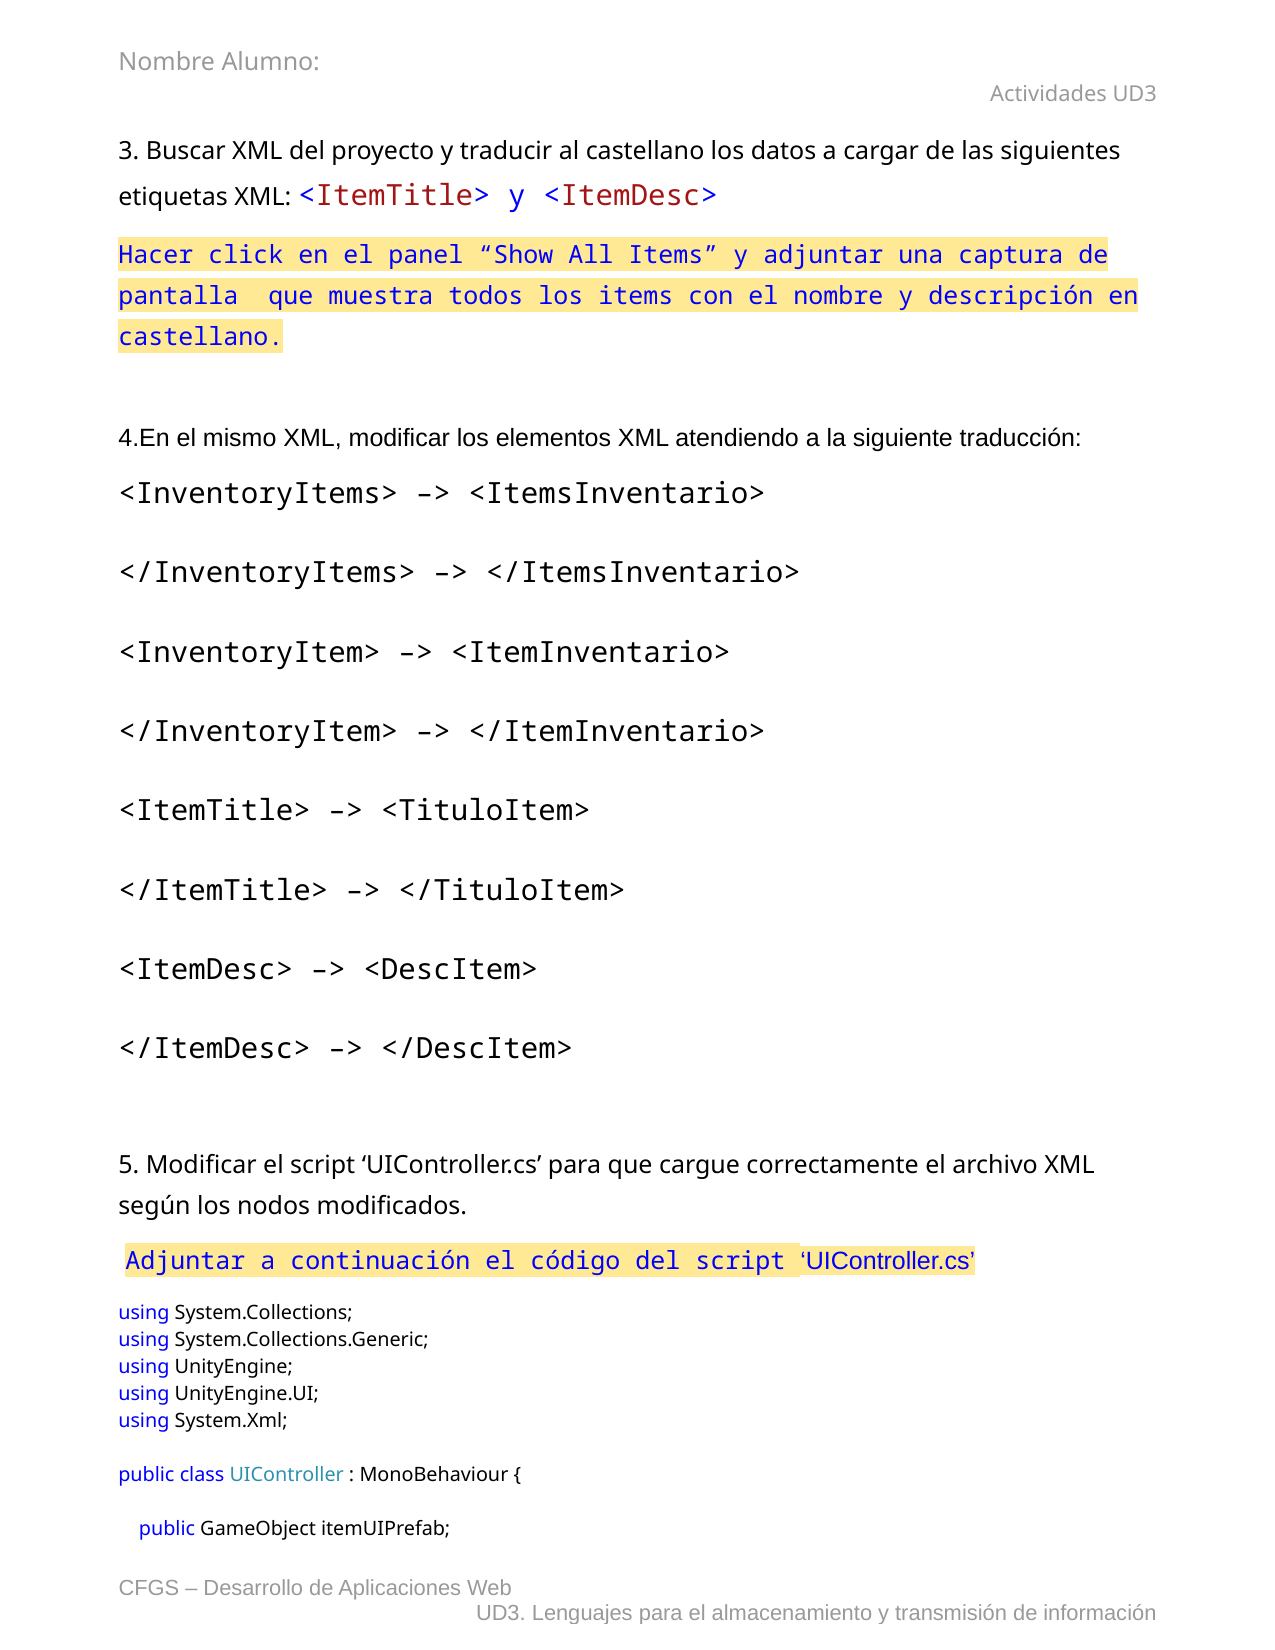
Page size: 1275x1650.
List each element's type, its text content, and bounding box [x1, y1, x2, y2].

text public class UIController : MonoBehaviour { [118, 1460, 1157, 1487]
text 4.En el mismo XML, modificar los elementos XML atendiendo a la siguiente traducción: [118, 423, 1157, 452]
text <ItemTitle> –> <TituloItem> [118, 789, 1157, 829]
text </ItemTitle> –> </TituloItem> [118, 869, 1157, 909]
text </InventoryItems> –> </ItemsInventario> [118, 551, 1157, 591]
text 5. Modificar el script ‘UIController.cs’ para que cargue correctamente el archivo XML según los nodos modificados. [118, 1147, 1157, 1222]
text using System.Collections.Generic; [118, 1325, 1157, 1352]
text using UnityEngine.UI; [118, 1379, 1157, 1406]
text <InventoryItems> –> <ItemsInventario> [118, 472, 1157, 512]
text </InventoryItem> –> </ItemInventario> [118, 710, 1157, 750]
text <InventoryItem> –> <ItemInventario> [118, 631, 1157, 671]
text public GameObject itemUIPrefab; [118, 1514, 1157, 1541]
text <ItemDesc> –> <DescItem> [118, 948, 1157, 988]
text Adjuntar a continuación el código del script ‘UIController.cs’ [118, 1243, 1157, 1277]
text using System.Collections; [118, 1298, 1157, 1325]
text using System.Xml; [118, 1406, 1157, 1433]
text 3. Buscar XML del proyecto y traducir al castellano los datos a cargar de las siguientes etiquetas XML: <ItemTitle> y <ItemDesc> [118, 133, 1157, 214]
text </ItemDesc> –> </DescItem> [118, 1028, 1157, 1067]
text Hacer click en el panel “Show All Items” y adjuntar una captura de pantalla que muestra todos los items con el nombre y descripción en castellano. [118, 237, 1157, 353]
text using UnityEngine; [118, 1352, 1157, 1379]
